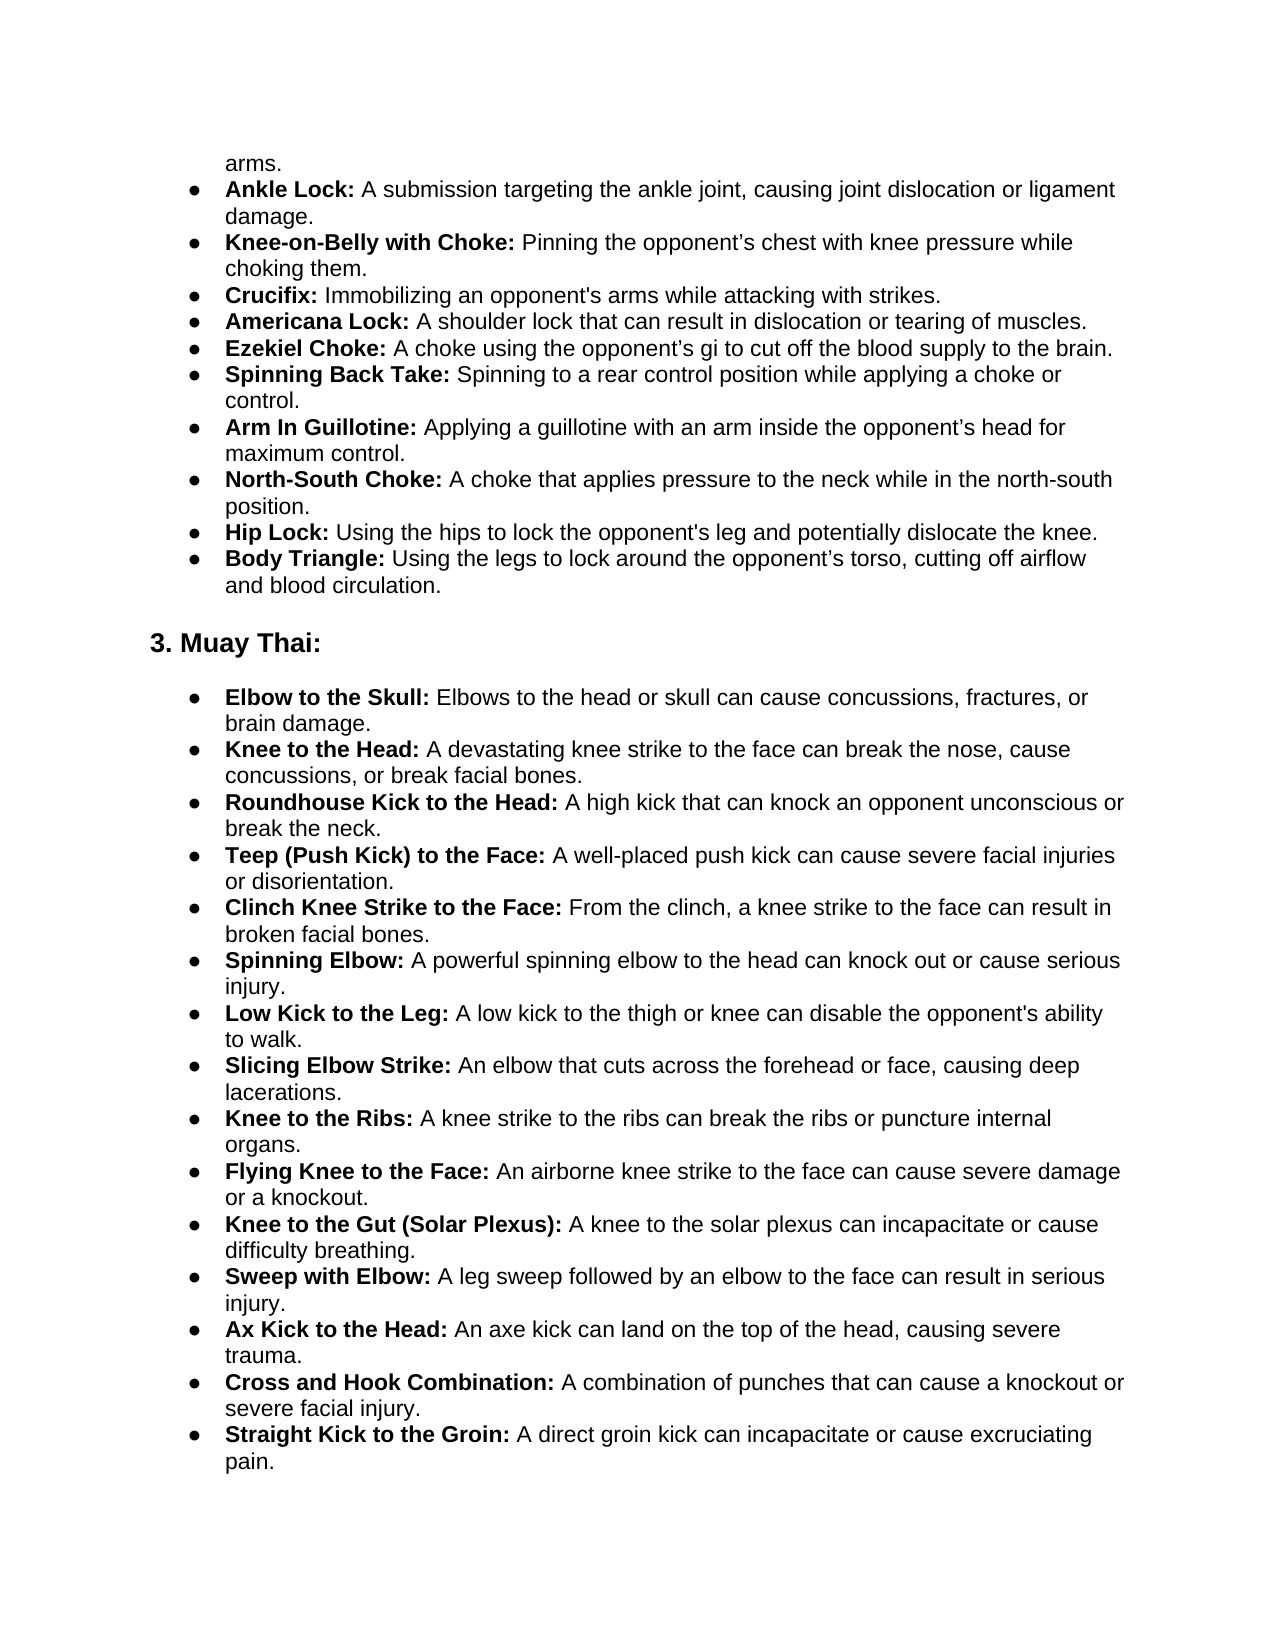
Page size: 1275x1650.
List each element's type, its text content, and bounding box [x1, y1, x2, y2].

list Knee-on-Belly with Choke: Pinning the opponent’s chest with knee pressure while choking them. [187, 229, 1125, 282]
list arms. [187, 150, 1125, 176]
list Straight Kick to the Groin: A direct groin kick can incapacitate or cause excruciating pain. [187, 1421, 1125, 1474]
list Sweep with Elbow: A leg sweep followed by an elbow to the face can result in serious injury. [187, 1263, 1125, 1316]
list Spinning Elbow: A powerful spinning elbow to the head can knock out or cause serious injury. [187, 947, 1125, 1000]
list Ezekiel Choke: A choke using the opponent’s gi to cut off the blood supply to the brain. [187, 334, 1125, 361]
list Crucifix: Immobilizing an opponent's arms while attacking with strikes. [187, 282, 1125, 308]
list Flying Knee to the Face: An airborne knee strike to the face can cause severe damage or a knockout. [187, 1158, 1125, 1211]
list Arm In Guillotine: Applying a guillotine with an arm inside the opponent’s head for maximum control. [187, 413, 1125, 466]
list Low Kick to the Leg: A low kick to the thigh or knee can disable the opponent's ability to walk. [187, 1000, 1125, 1052]
list Roundhouse Kick to the Head: A high kick that can knock an opponent unconscious or break the neck. [187, 789, 1125, 842]
list Clinch Knee Strike to the Face: From the clinch, a knee strike to the face can result in broken facial bones. [187, 894, 1125, 947]
list Ankle Lock: A submission targeting the ankle joint, causing joint dislocation or ligament damage. [187, 176, 1125, 229]
list Elbow to the Skull: Elbows to the head or skull can cause concussions, fractures, or brain damage. [187, 683, 1125, 736]
list Americana Lock: A shoulder lock that can result in dislocation or tearing of muscles. [187, 308, 1125, 334]
list Knee to the Head: A devastating knee strike to the face can break the nose, cause concussions, or break facial bones. [187, 736, 1125, 789]
list Cross and Hook Combination: A combination of punches that can cause a knockout or severe facial injury. [187, 1369, 1125, 1421]
list Teep (Push Kick) to the Face: A well-placed push kick can cause severe facial injuries or disorientation. [187, 842, 1125, 894]
list Spinning Back Take: Spinning to a rear control position while applying a choke or control. [187, 361, 1125, 413]
list Knee to the Gut (Solar Plexus): A knee to the solar plexus can incapacitate or cause difficulty breathing. [187, 1211, 1125, 1263]
list Body Triangle: Using the legs to lock around the opponent’s torso, cutting off airflow and blood circulation. [187, 545, 1125, 598]
list North-South Choke: A choke that applies pressure to the neck while in the north-south position. [187, 466, 1125, 519]
list Slicing Elbow Strike: An elbow that cuts across the forehead or face, causing deep lacerations. [187, 1052, 1125, 1105]
list Ax Kick to the Head: An axe kick can land on the top of the head, causing severe trauma. [187, 1316, 1125, 1369]
list Knee to the Ribs: A knee strike to the ribs can break the ribs or puncture internal organs. [187, 1105, 1125, 1158]
subtitle 3. Muay Thai: [150, 627, 1125, 658]
list Hip Lock: Using the hips to lock the opponent's leg and potentially dislocate the knee. [187, 519, 1125, 545]
